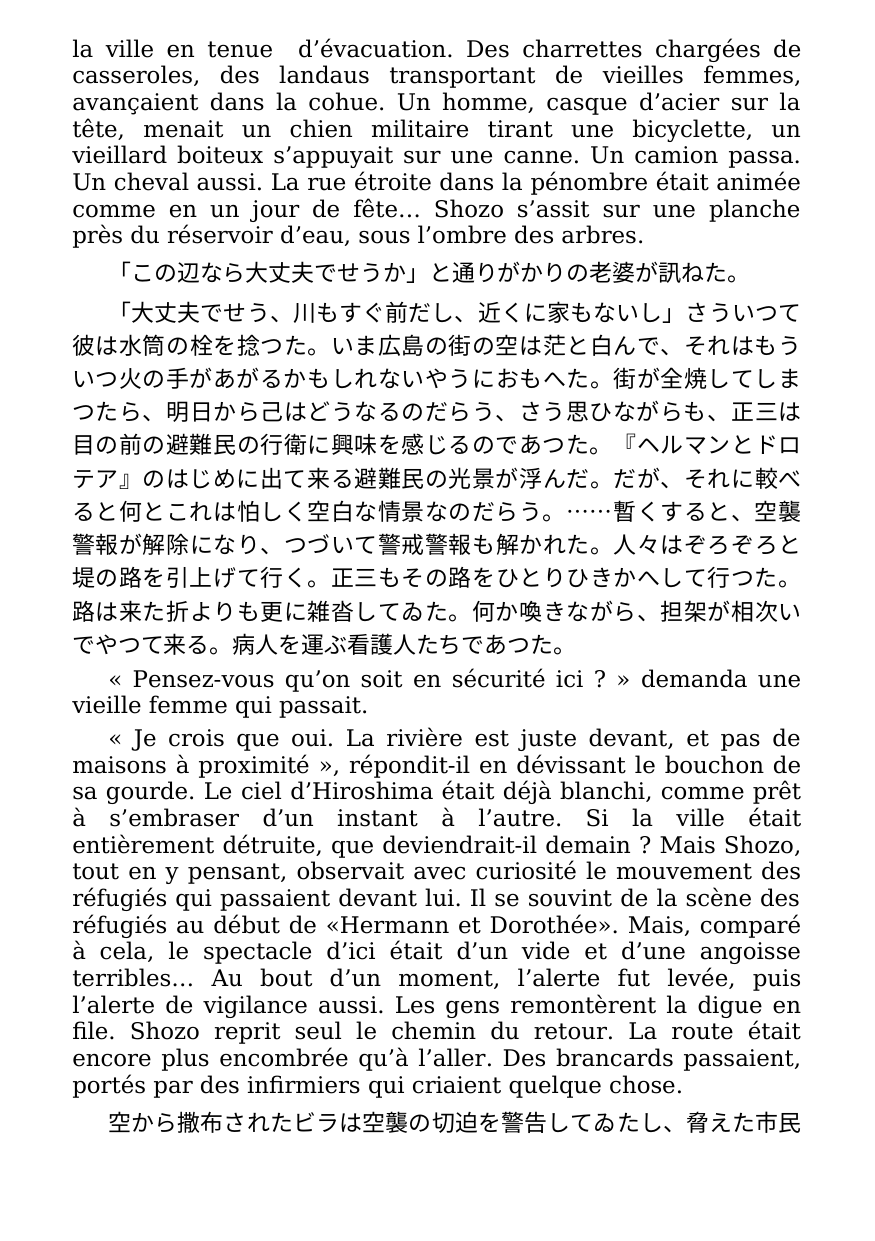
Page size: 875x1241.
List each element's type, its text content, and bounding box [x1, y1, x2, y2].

text 「この辺なら大丈夫でせうか」と通りがかりの老婆が訊ねた。 [72, 255, 802, 288]
text la ville en tenue d’évacuation. Des charrettes chargées de casseroles, des landaus transportant de vieilles femmes, avançaient dans la cohue. Un homme, casque d’acier sur la tête, menait un chien militaire tirant une bicyclette, un vieillard boiteux s’appuyait sur une canne. Un camion passa. Un cheval aussi. La rue étroite dans la pénombre était animée comme en un jour de fête… Shozo s’assit sur une planche près du réservoir d’eau, sous l’ombre des arbres. [72, 36, 802, 249]
text 空から撒布されたビラは空襲の切迫を警告してゐたし、脅えた市民 [72, 1104, 802, 1138]
text « Je crois que oui. La rivière est juste devant, et pas de maisons à proximité », répondit-il en dévissant le bouchon de sa gourde. Le ciel d’Hiroshima était déjà blanchi, comme prêt à s’embraser d’un instant à l’autre. Si la ville était entièrement détruite, que deviendrait-il demain ? Mais Shozo, tout en y pensant, observait avec curiosité le mouvement des réfugiés qui passaient devant lui. Il se souvint de la scène des réfugiés au début de «Hermann et Dorothée». Mais, comparé à cela, le spectacle d’ici était d’un vide et d’une angoisse terribles… Au bout d’un moment, l’alerte fut levée, puis l’alerte de vigilance aussi. Les gens remontèrent la digue en file. Shozo reprit seul le chemin du retour. La route était encore plus encombrée qu’à l’aller. Des brancards passaient, portés par des infirmiers qui criaient quelque chose. [72, 725, 802, 1098]
text 「大丈夫でせう、川もすぐ前だし、近くに家もないし」さういつて彼は水筒の栓を捻つた。いま広島の街の空は茫と白んで、それはもういつ火の手があがるかもしれないやうにおもへた。街が全焼してしまつたら、明日から己はどうなるのだらう、さう思ひながらも、正三は目の前の避難民の行衛に興味を感じるのであつた。『ヘルマンとドロテア』のはじめに出て来る避難民の光景が浮んだ。だが、それに較べると何とこれは怕しく空白な情景なのだらう。……暫くすると、空襲警報が解除になり、つづいて警戒警報も解かれた。人々はぞろぞろと堤の路を引上げて行く。正三もその路をひとりひきかへして行つた。路は来た折よりも更に雑沓してゐた。何か喚きながら、担架が相次いでやつて来る。病人を運ぶ看護人たちであつた。 [72, 294, 802, 660]
text « Pensez-vous qu’on soit en sécurité ici ? » demanda une vieille femme qui passait. [72, 666, 802, 719]
